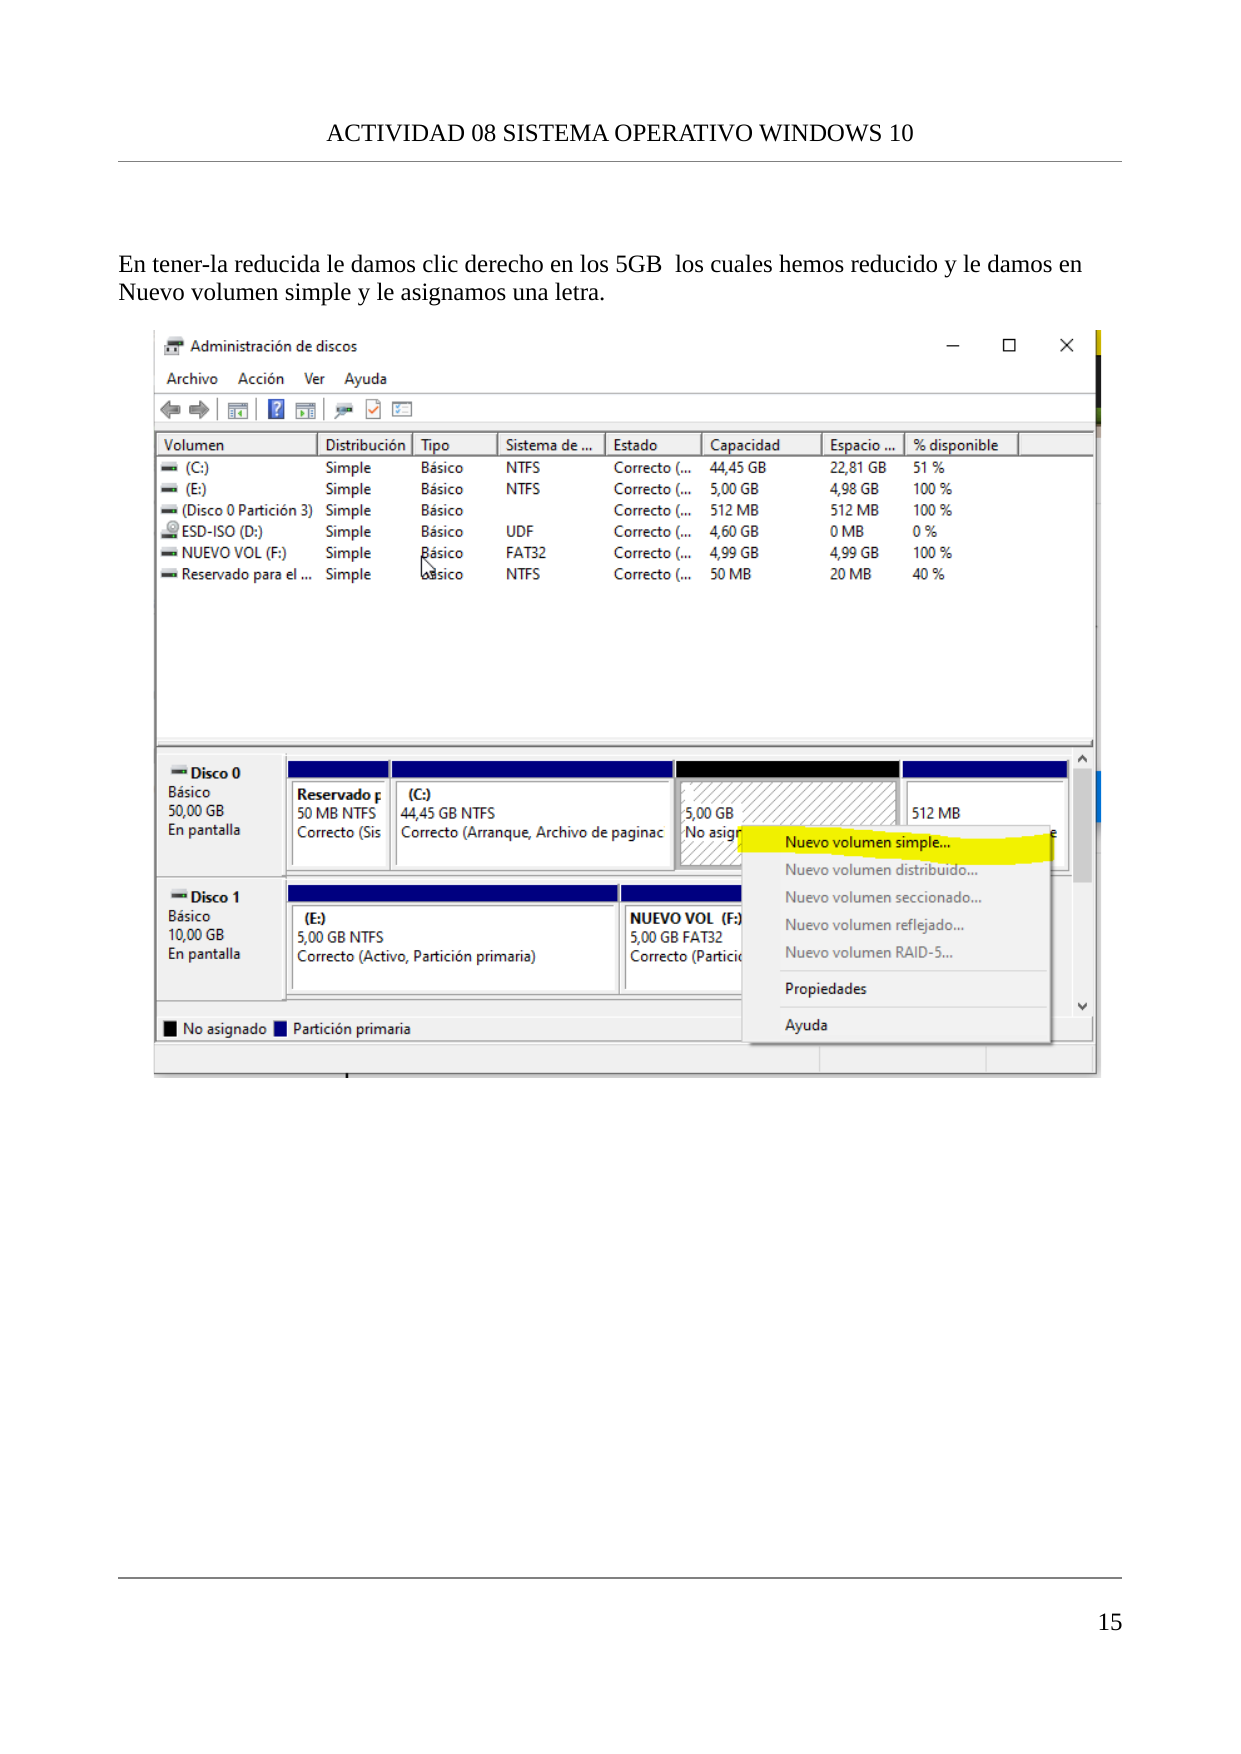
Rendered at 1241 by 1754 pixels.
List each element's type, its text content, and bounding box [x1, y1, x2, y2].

text En tener-la reducida le damos clic derecho en los 5GB los cuales hemos reducido y le damos en Nuevo volumen simple y le asignamos una letra. [118, 249, 1122, 306]
picture [153, 330, 1102, 1078]
